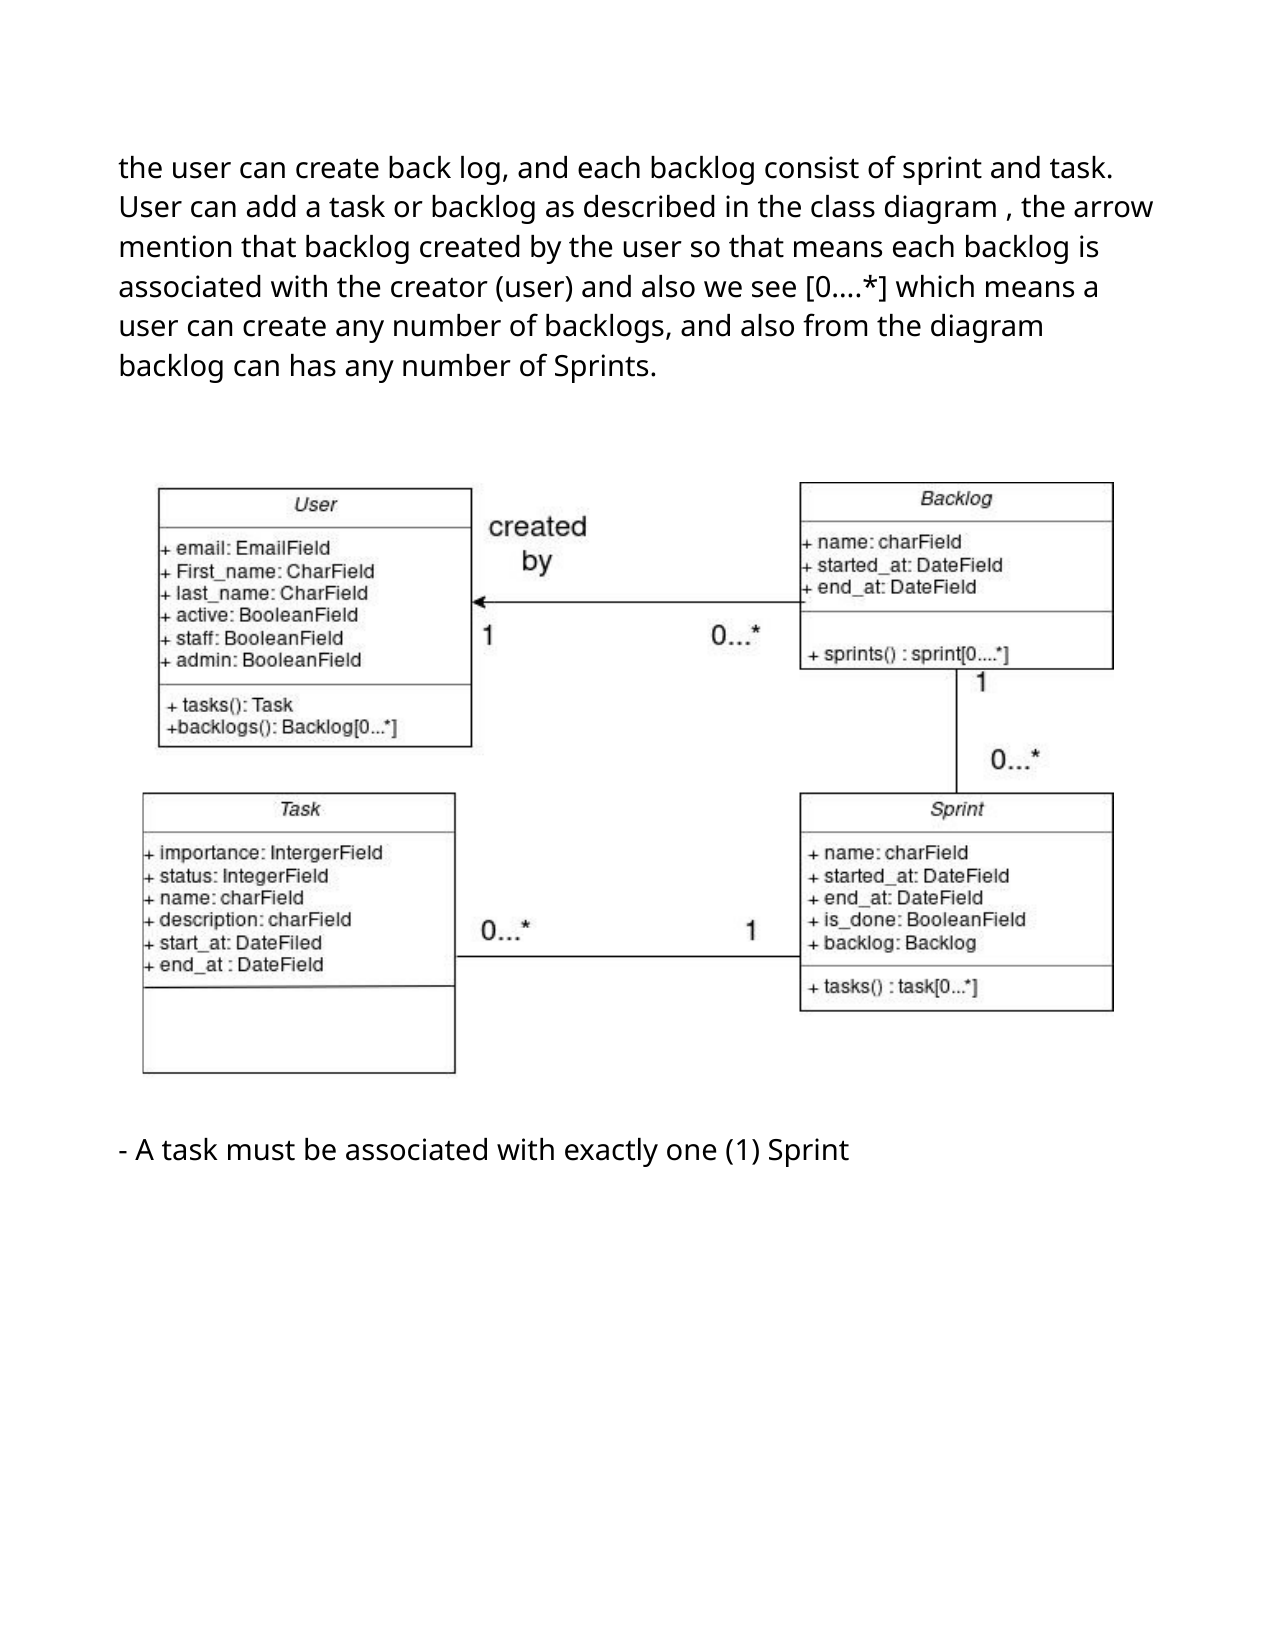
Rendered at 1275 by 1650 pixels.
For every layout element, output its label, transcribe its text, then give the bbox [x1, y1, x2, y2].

picture [142, 482, 1114, 1130]
text the user can create back log, and each backlog consist of sprint and task. [118, 147, 1157, 187]
text - A task must be associated with exactly one (1) Sprint [118, 464, 1157, 1169]
text User can add a task or backlog as described in the class diagram , the arrow mention that backlog created by the user so that means each backlog is associated with the creator (user) and also we see [0….*] which means a user can create any number of backlogs, and also from the diagram backlog can has any number of Sprints. [118, 187, 1157, 385]
